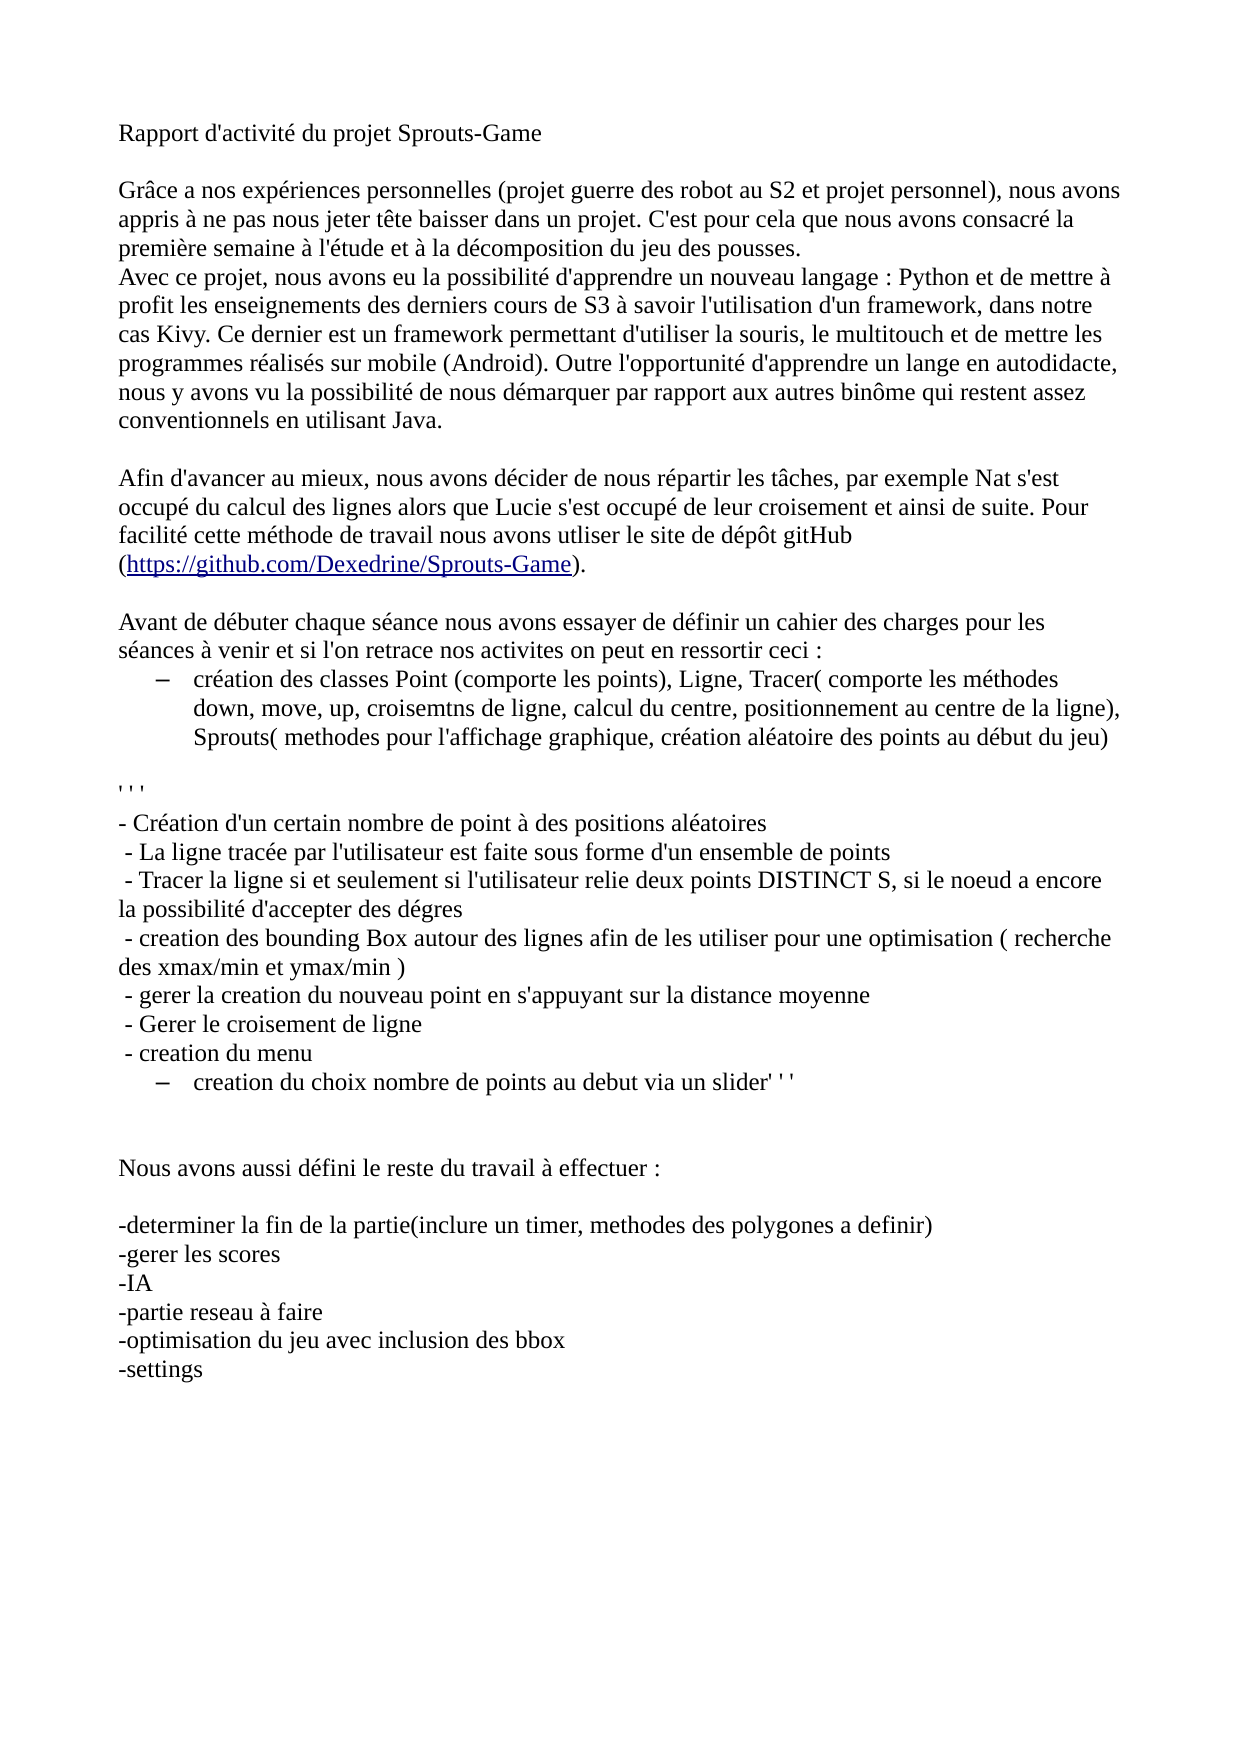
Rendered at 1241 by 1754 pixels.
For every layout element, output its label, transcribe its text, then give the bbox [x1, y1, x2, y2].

text -IA [118, 1268, 1122, 1297]
list création des classes Point (comporte les points), Ligne, Tracer( comporte les méthodes down, move, up, croisemtns de ligne, calcul du centre, positionnement au centre de la ligne), Sprouts( methodes pour l'affichage graphique, création aléatoire des points au début du jeu) [156, 664, 1122, 751]
text - Tracer la ligne si et seulement si l'utilisateur relie deux points DISTINCT S, si le noeud a encore la possibilité d'accepter des dégres [118, 866, 1122, 923]
text -gerer les scores [118, 1239, 1122, 1268]
text - La ligne tracée par l'utilisateur est faite sous forme d'un ensemble de points [118, 837, 1122, 866]
text Avec ce projet, nous avons eu la possibilité d'apprendre un nouveau langage : Python et de mettre à profit les enseignements des derniers cours de S3 à savoir l'utilisation d'un framework, dans notre cas Kivy. Ce dernier est un framework permettant d'utiliser la souris, le multitouch et de mettre les programmes réalisés sur mobile (Android). Outre l'opportunité d'apprendre un lange en autodidacte, nous y avons vu la possibilité de nous démarquer par rapport aux autres binôme qui restent assez conventionnels en utilisant Java. [118, 262, 1122, 434]
text -determiner la fin de la partie(inclure un timer, methodes des polygones a definir) [118, 1211, 1122, 1239]
text - Gerer le croisement de ligne [118, 1009, 1122, 1038]
text ' ' ' [118, 779, 1122, 808]
list creation du choix nombre de points au debut via un slider' ' ' [156, 1067, 1122, 1096]
text - creation du menu [118, 1038, 1122, 1067]
text - creation des bounding Box autour des lignes afin de les utiliser pour une optimisation ( recherche des xmax/min et ymax/min ) [118, 923, 1122, 981]
text Rapport d'activité du projet Sprouts-Game [118, 118, 1122, 147]
text -partie reseau à faire [118, 1297, 1122, 1326]
text Grâce a nos expériences personnelles (projet guerre des robot au S2 et projet personnel), nous avons appris à ne pas nous jeter tête baisser dans un projet. C'est pour cela que nous avons consacré la première semaine à l'étude et à la décomposition du jeu des pousses. [118, 176, 1122, 262]
text - gerer la creation du nouveau point en s'appuyant sur la distance moyenne [118, 981, 1122, 1009]
text Nous avons aussi défini le reste du travail à effectuer : [118, 1153, 1122, 1182]
text Afin d'avancer au mieux, nous avons décider de nous répartir les tâches, par exemple Nat s'est occupé du calcul des lignes alors que Lucie s'est occupé de leur croisement et ainsi de suite. Pour facilité cette méthode de travail nous avons utliser le site de dépôt gitHub (https://github.com/Dexedrine/Sprouts-Game). [118, 463, 1122, 578]
text -settings [118, 1354, 1122, 1383]
text -optimisation du jeu avec inclusion des bbox [118, 1326, 1122, 1354]
text Avant de débuter chaque séance nous avons essayer de définir un cahier des charges pour les séances à venir et si l'on retrace nos activites on peut en ressortir ceci : [118, 607, 1122, 664]
text - Création d'un certain nombre de point à des positions aléatoires [118, 808, 1122, 837]
